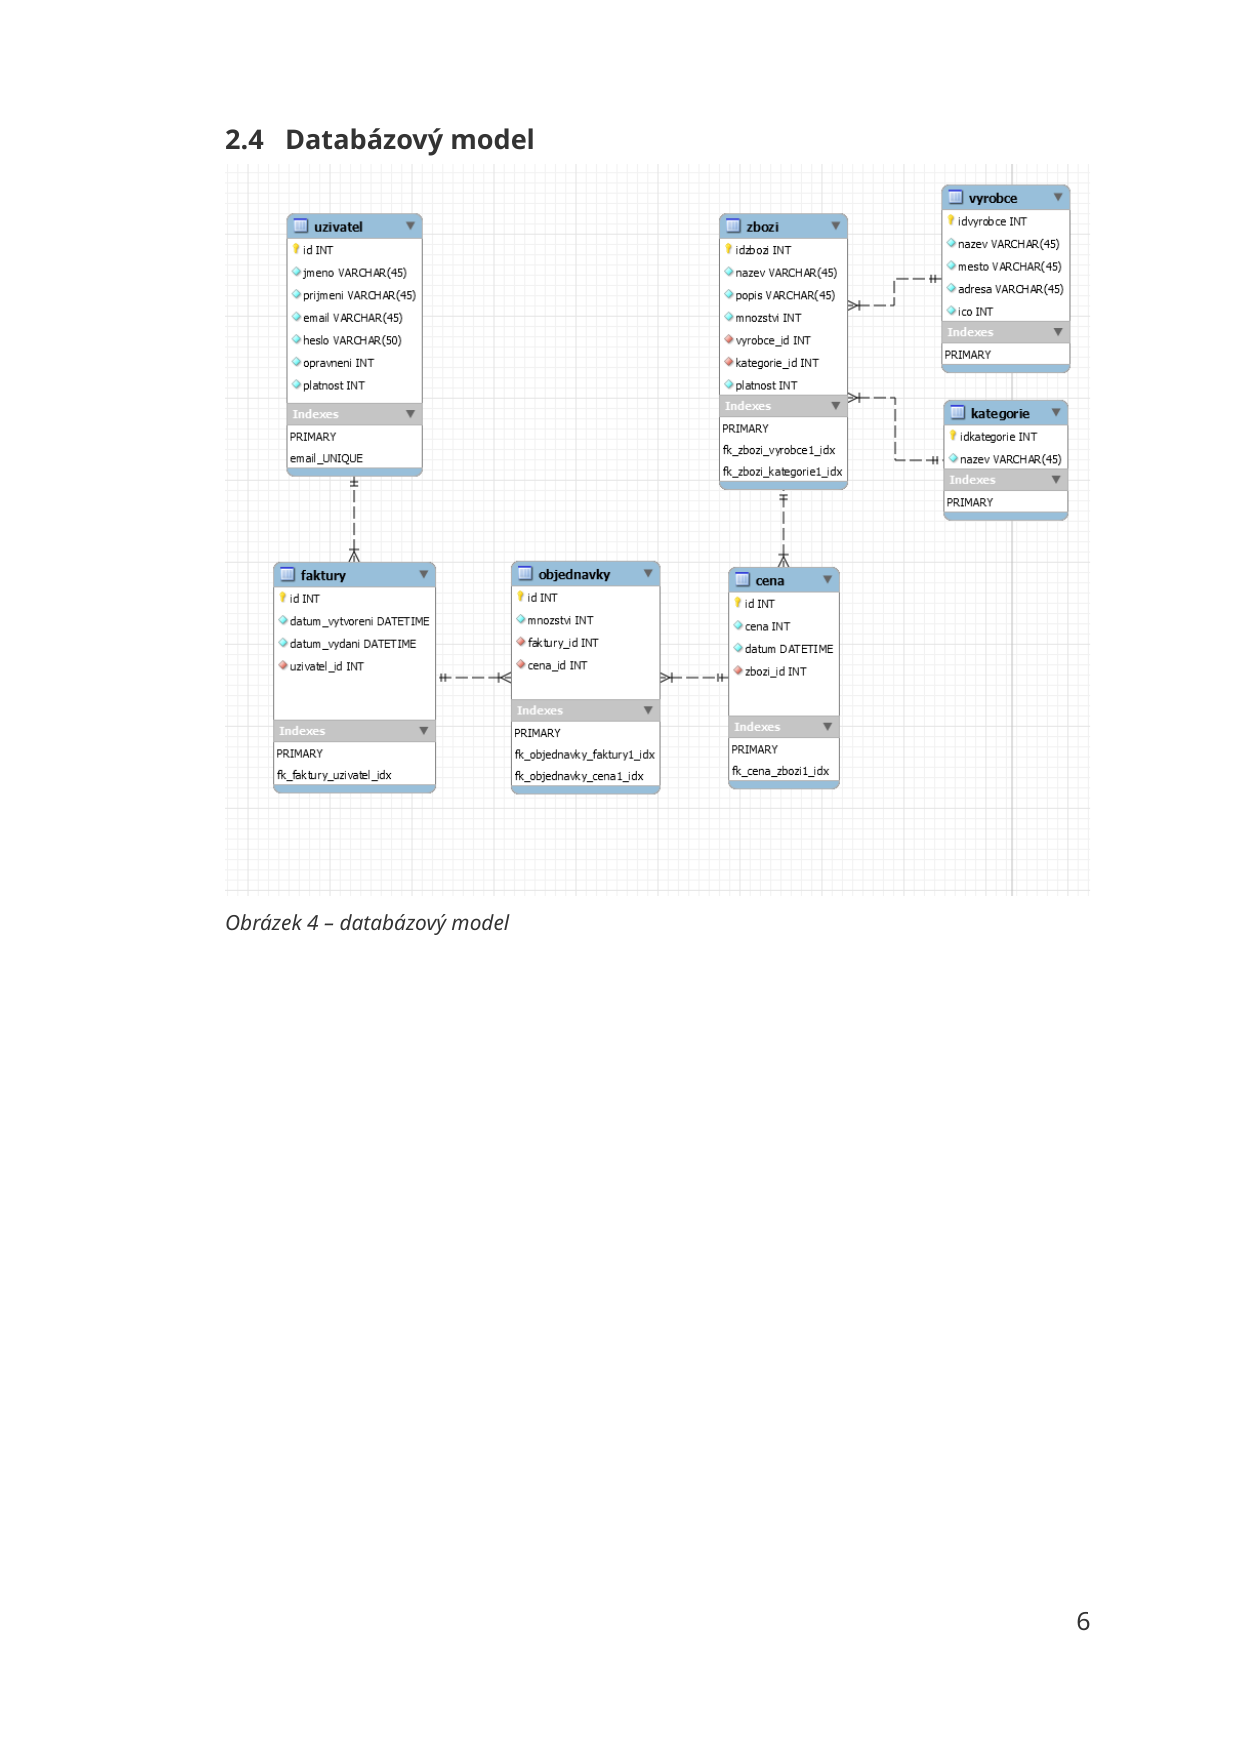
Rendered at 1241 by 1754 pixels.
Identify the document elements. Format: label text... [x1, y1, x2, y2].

subtitle Databázový model [225, 121, 1090, 158]
text Obrázek 4 – databázový model [225, 908, 1090, 936]
